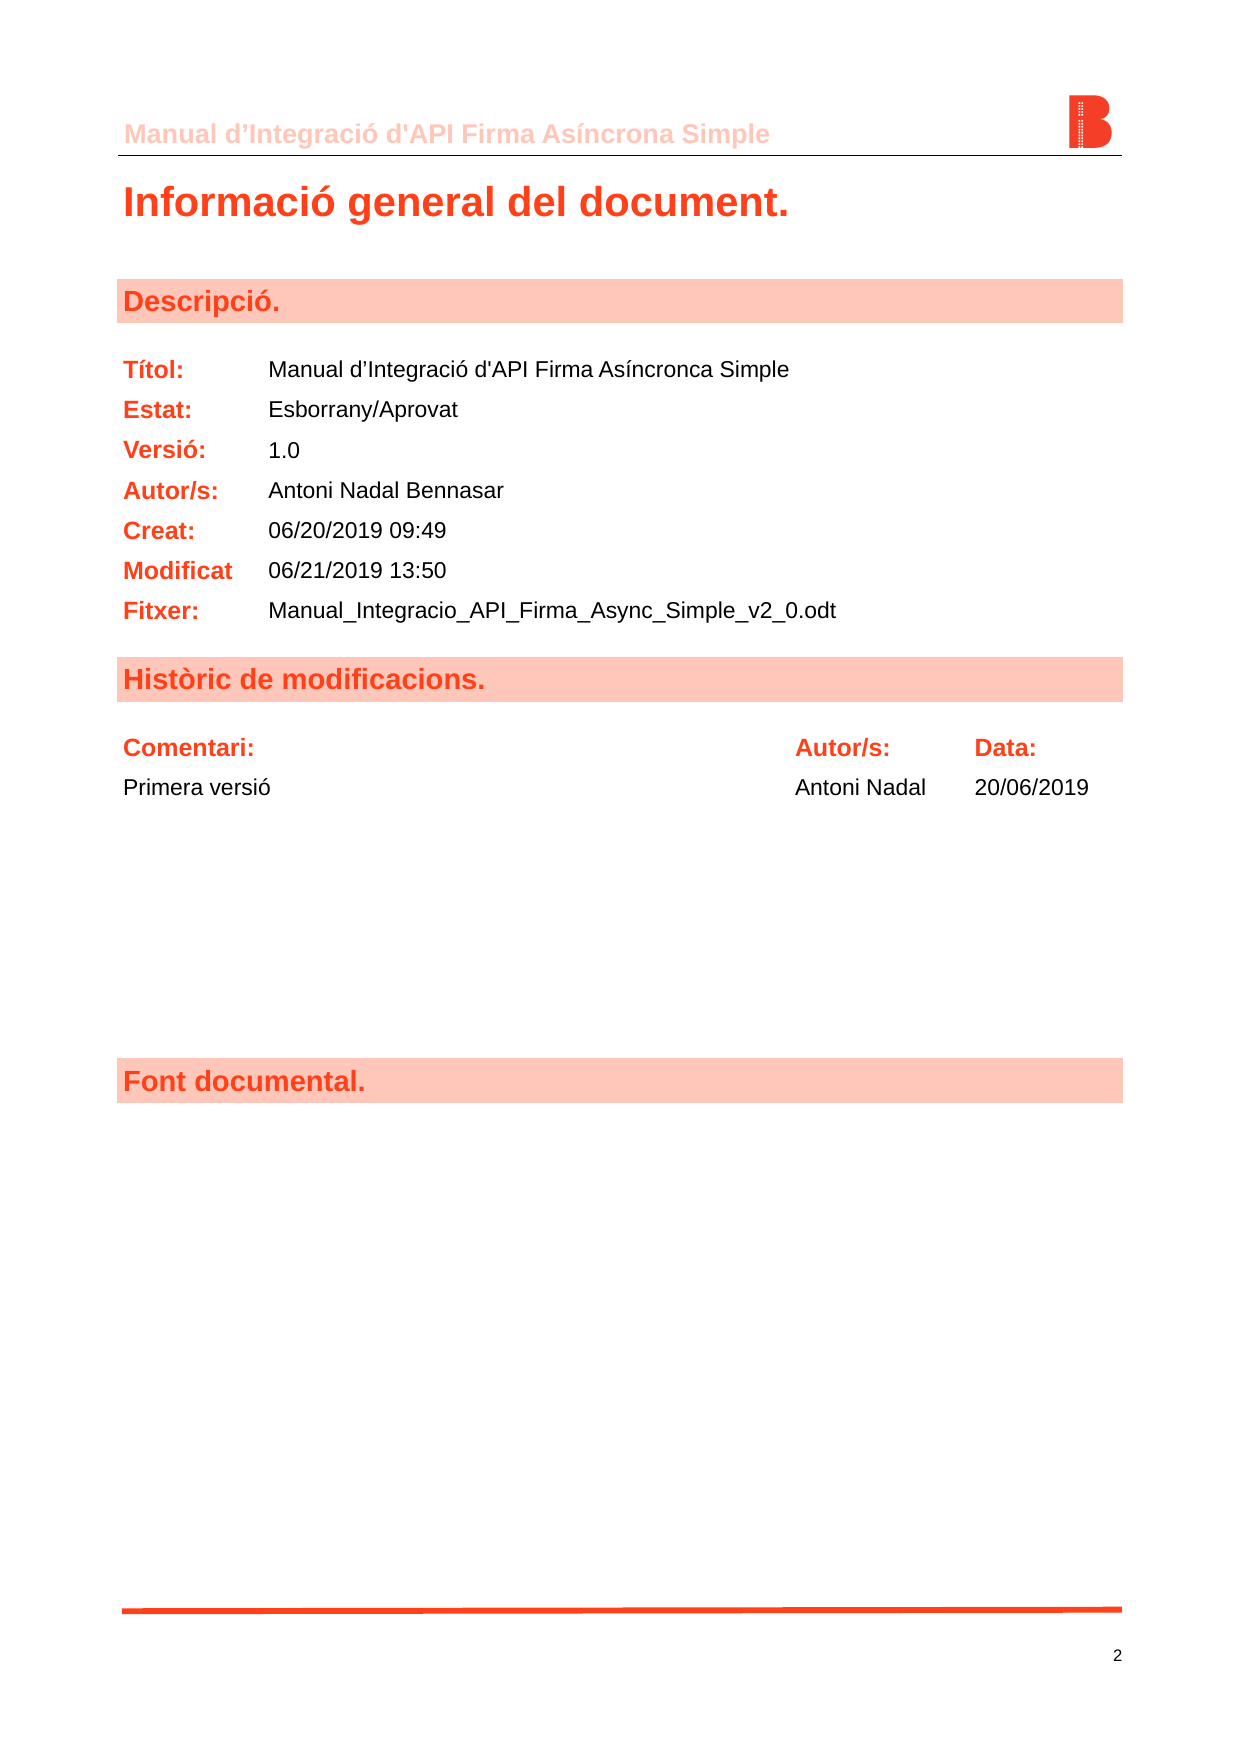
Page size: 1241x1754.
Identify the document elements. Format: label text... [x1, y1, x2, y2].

table_cell Títol: [117, 349, 262, 389]
table_cell Data: [969, 728, 1123, 768]
table_cell [969, 806, 1123, 843]
table_cell [969, 843, 1123, 881]
table_cell 1.0 [262, 430, 1123, 470]
table_cell [789, 843, 969, 881]
table_cell [117, 1207, 1123, 1244]
table_cell Modificat [117, 550, 262, 591]
table_cell [117, 919, 789, 957]
table_cell [117, 1245, 1123, 1282]
table_cell Antoni Nadal [789, 768, 969, 806]
picture [1063, 94, 1117, 150]
table_cell Esborrany/Aprovat [262, 390, 1123, 430]
table_cell Creat: [117, 510, 262, 550]
table_cell [117, 1167, 1123, 1207]
table_cell [117, 1033, 1123, 1058]
table_cell [117, 324, 1123, 349]
table_cell [117, 631, 1123, 657]
table_cell [117, 843, 789, 881]
table_cell Fitxer: [117, 591, 262, 631]
table_cell [789, 995, 969, 1032]
table_cell Manual_Integracio_API_Firma_Async_Simple_v2_0.odt [262, 591, 1123, 631]
table_header Informació general del document. [117, 171, 1123, 278]
table_cell [117, 702, 1123, 727]
table_cell [789, 919, 969, 957]
table_cell [789, 881, 969, 919]
table_cell [117, 881, 789, 919]
table_cell [117, 957, 789, 994]
table_cell Manual d’Integració d'API Firma Asíncronca Simple [262, 349, 1123, 389]
table_cell Versió: [117, 430, 262, 470]
table_cell Antoni Nadal Bennasar [262, 470, 1123, 510]
table_cell [117, 806, 789, 843]
table_cell Autor/s: [117, 470, 262, 510]
table_cell [117, 995, 789, 1032]
table_cell [789, 806, 969, 843]
table_cell Autor/s: [789, 728, 969, 768]
table_cell Comentari: [117, 728, 789, 768]
table_cell Estat: [117, 390, 262, 430]
table_cell [117, 1129, 1123, 1167]
table_cell Descripció. [117, 279, 1123, 323]
table_cell [969, 995, 1123, 1032]
table_cell Primera versió [117, 768, 789, 806]
table_cell Font documental. [117, 1058, 1123, 1103]
table_cell [789, 957, 969, 994]
table_cell [969, 919, 1123, 957]
table_cell 21/06/2019 13:50 [262, 550, 1123, 591]
table_cell [969, 881, 1123, 919]
table_cell Històric de modificacions. [117, 657, 1123, 702]
table_cell 20/06/2019 [969, 768, 1123, 806]
table_cell 20/06/2019 09:49 [262, 510, 1123, 550]
table_cell [117, 1103, 1123, 1129]
table_cell [969, 957, 1123, 994]
